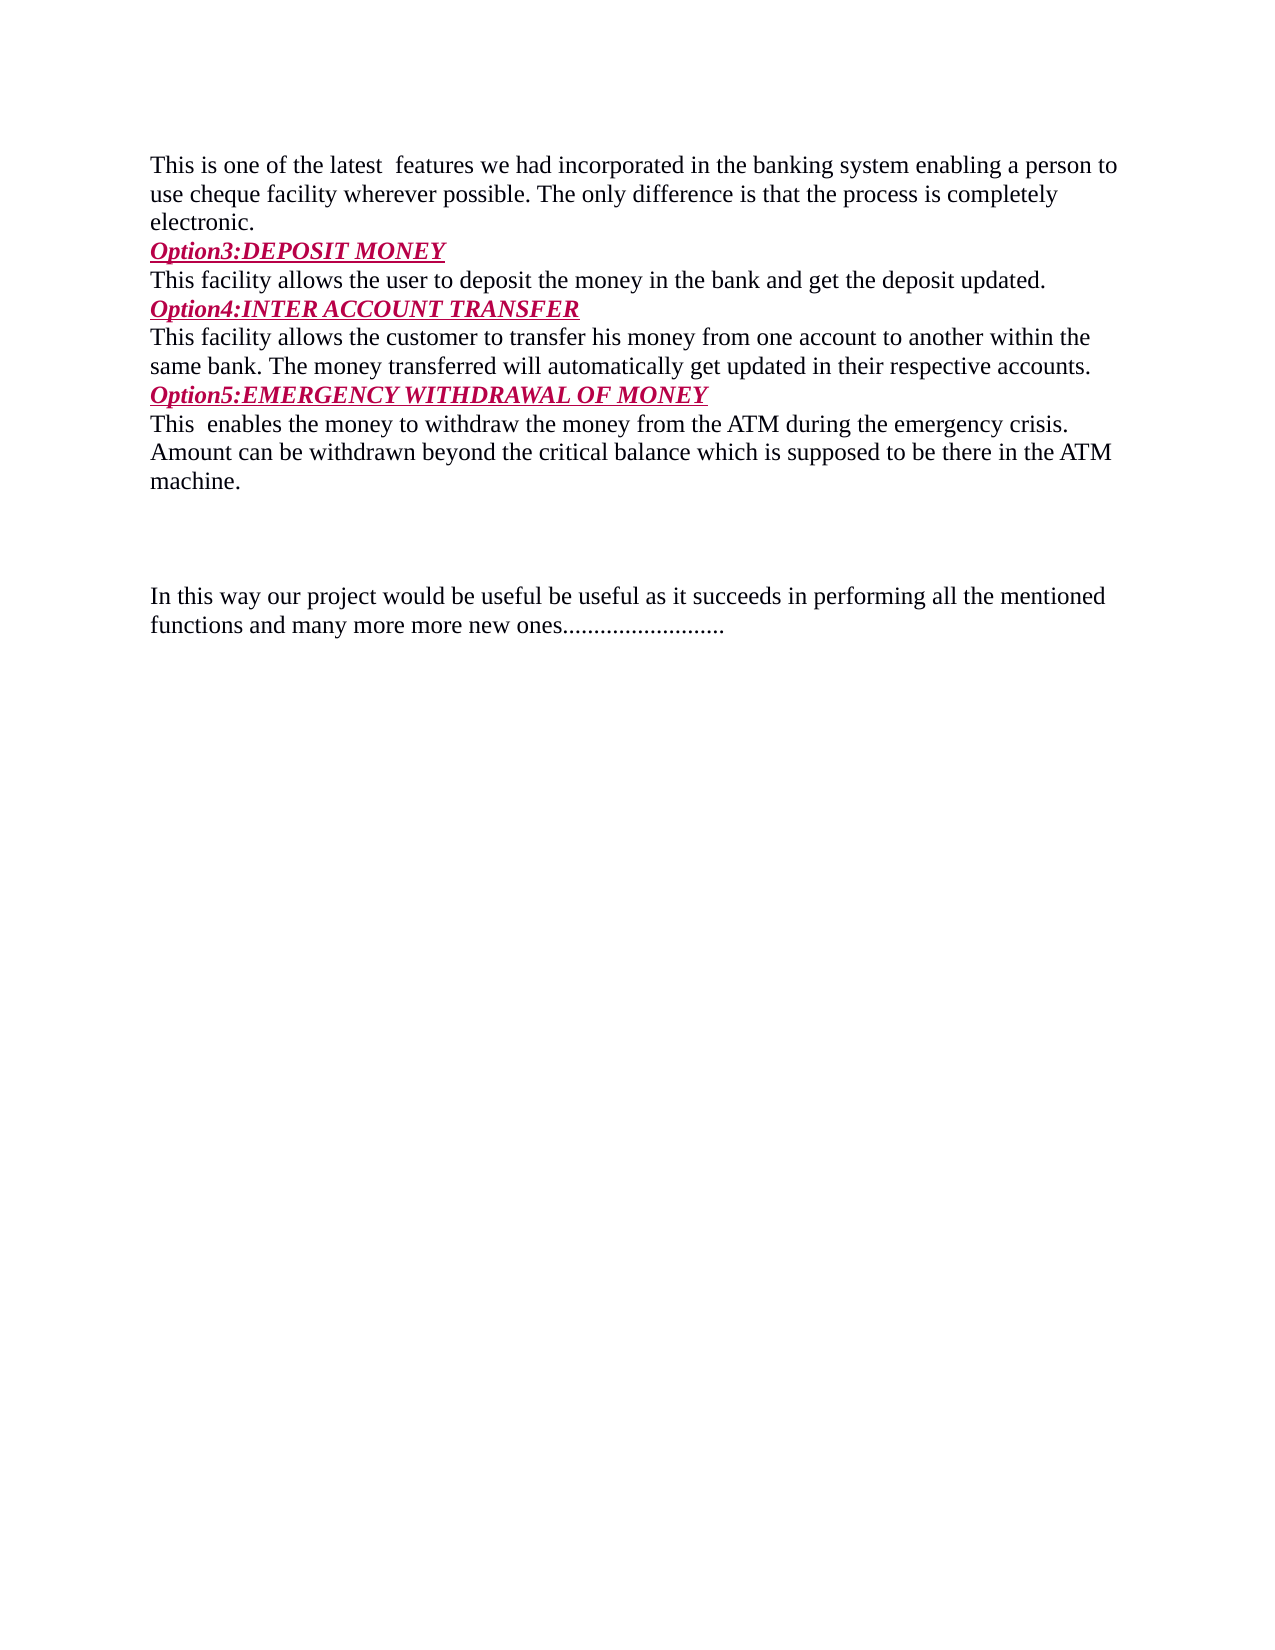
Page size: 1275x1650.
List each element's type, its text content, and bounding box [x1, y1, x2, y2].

text This facility allows the user to deposit the money in the bank and get the deposit updated. [150, 265, 1125, 294]
text This is one of the latest features we had incorporated in the banking system enabling a person to use cheque facility wherever possible. The only difference is that the process is completely electronic. [150, 150, 1125, 236]
text This enables the money to withdraw the money from the ATM during the emergency crisis. Amount can be withdrawn beyond the critical balance which is supposed to be there in the ATM machine. [150, 409, 1125, 495]
text In this way our project would be useful be useful as it succeeds in performing all the mentioned functions and many more more new ones.......................... [150, 581, 1125, 639]
text This facility allows the customer to transfer his money from one account to another within the same bank. The money transferred will automatically get updated in their respective accounts. [150, 322, 1125, 380]
text Option4:INTER ACCOUNT TRANSFER [150, 294, 1125, 322]
text Option5:EMERGENCY WITHDRAWAL OF MONEY [150, 380, 1125, 409]
text Option3:DEPOSIT MONEY [150, 236, 1125, 265]
